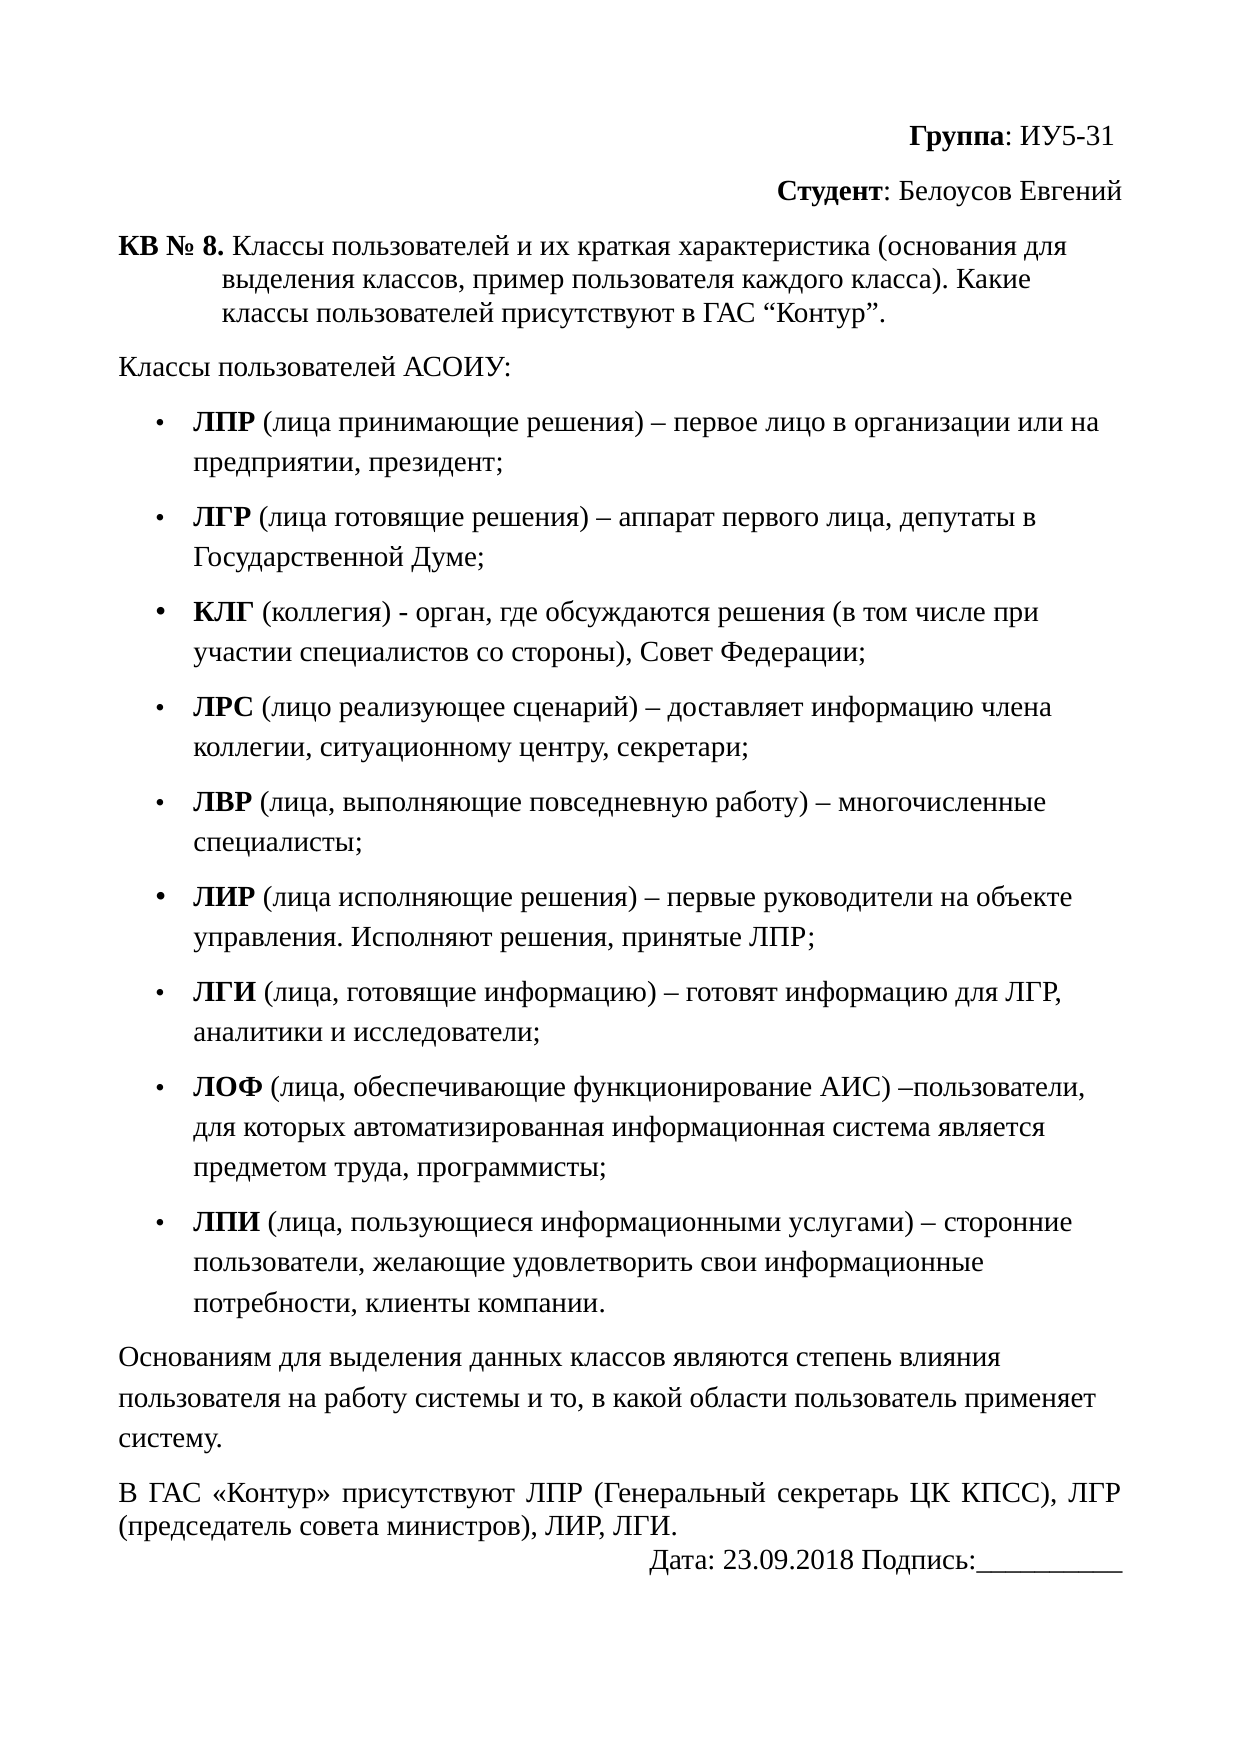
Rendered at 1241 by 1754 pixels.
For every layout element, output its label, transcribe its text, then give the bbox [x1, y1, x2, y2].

list ЛВР (лица, выполняющие повседневную работу) – многочисленные специалисты; [156, 784, 1122, 858]
list ЛГР (лица готовящие решения) – аппарат первого лица, депутаты в Государственной Думе; [156, 499, 1122, 573]
list ЛПИ (лица, пользующиеся информационными услугами) – сторонние пользователи, желающие удовлетворить свои информационные потребности, клиенты компании. [156, 1204, 1122, 1318]
text Группа: ИУ5-31 [118, 118, 1122, 152]
text Студент: Белоусов Евгений [118, 173, 1122, 206]
list ЛИР (лица исполняющие решения) – первые руководители на объекте управления. Исполняют решения, принятые ЛПР; [156, 879, 1122, 953]
list ЛРС (лицо реализующее сценарий) – доставляет информацию члена коллегии, ситуационному центру, секретари; [156, 689, 1122, 763]
list ЛПР (лица принимающие решения) – первое лицо в организации или на предприятии, президент; [156, 404, 1122, 478]
text В ГАС «Контур» присутствуют ЛПР (Генеральный секретарь ЦК КПСС), ЛГР (председатель совета министров), ЛИР, ЛГИ. [118, 1475, 1122, 1542]
text Основаниям для выделения данных классов являются степень влияния пользователя на работу системы и то, в какой области пользователь применяет систему. [118, 1339, 1122, 1453]
list КВ № 8. Классы пользователей и их краткая характеристика (основания для выделения классов, пример пользователя каждого класса). Какие классы пользователей присутствуют в ГАС “Контур”. [118, 228, 1122, 328]
text Дата: 23.09.2018 Подпись:__________ [118, 1542, 1122, 1575]
list КЛГ (коллегия) - орган, где обсуждаются решения (в том числе при участии специалистов со стороны), Совет Федерации; [156, 594, 1122, 668]
text Классы пользователей АСОИУ: [118, 349, 1122, 383]
list ЛОФ (лица, обеспечивающие функционирование АИС) –пользователи, для которых автоматизированная информационная система является предметом труда, программисты; [156, 1069, 1122, 1183]
list ЛГИ (лица, готовящие информацию) – готовят информацию для ЛГР, аналитики и исследователи; [156, 974, 1122, 1048]
